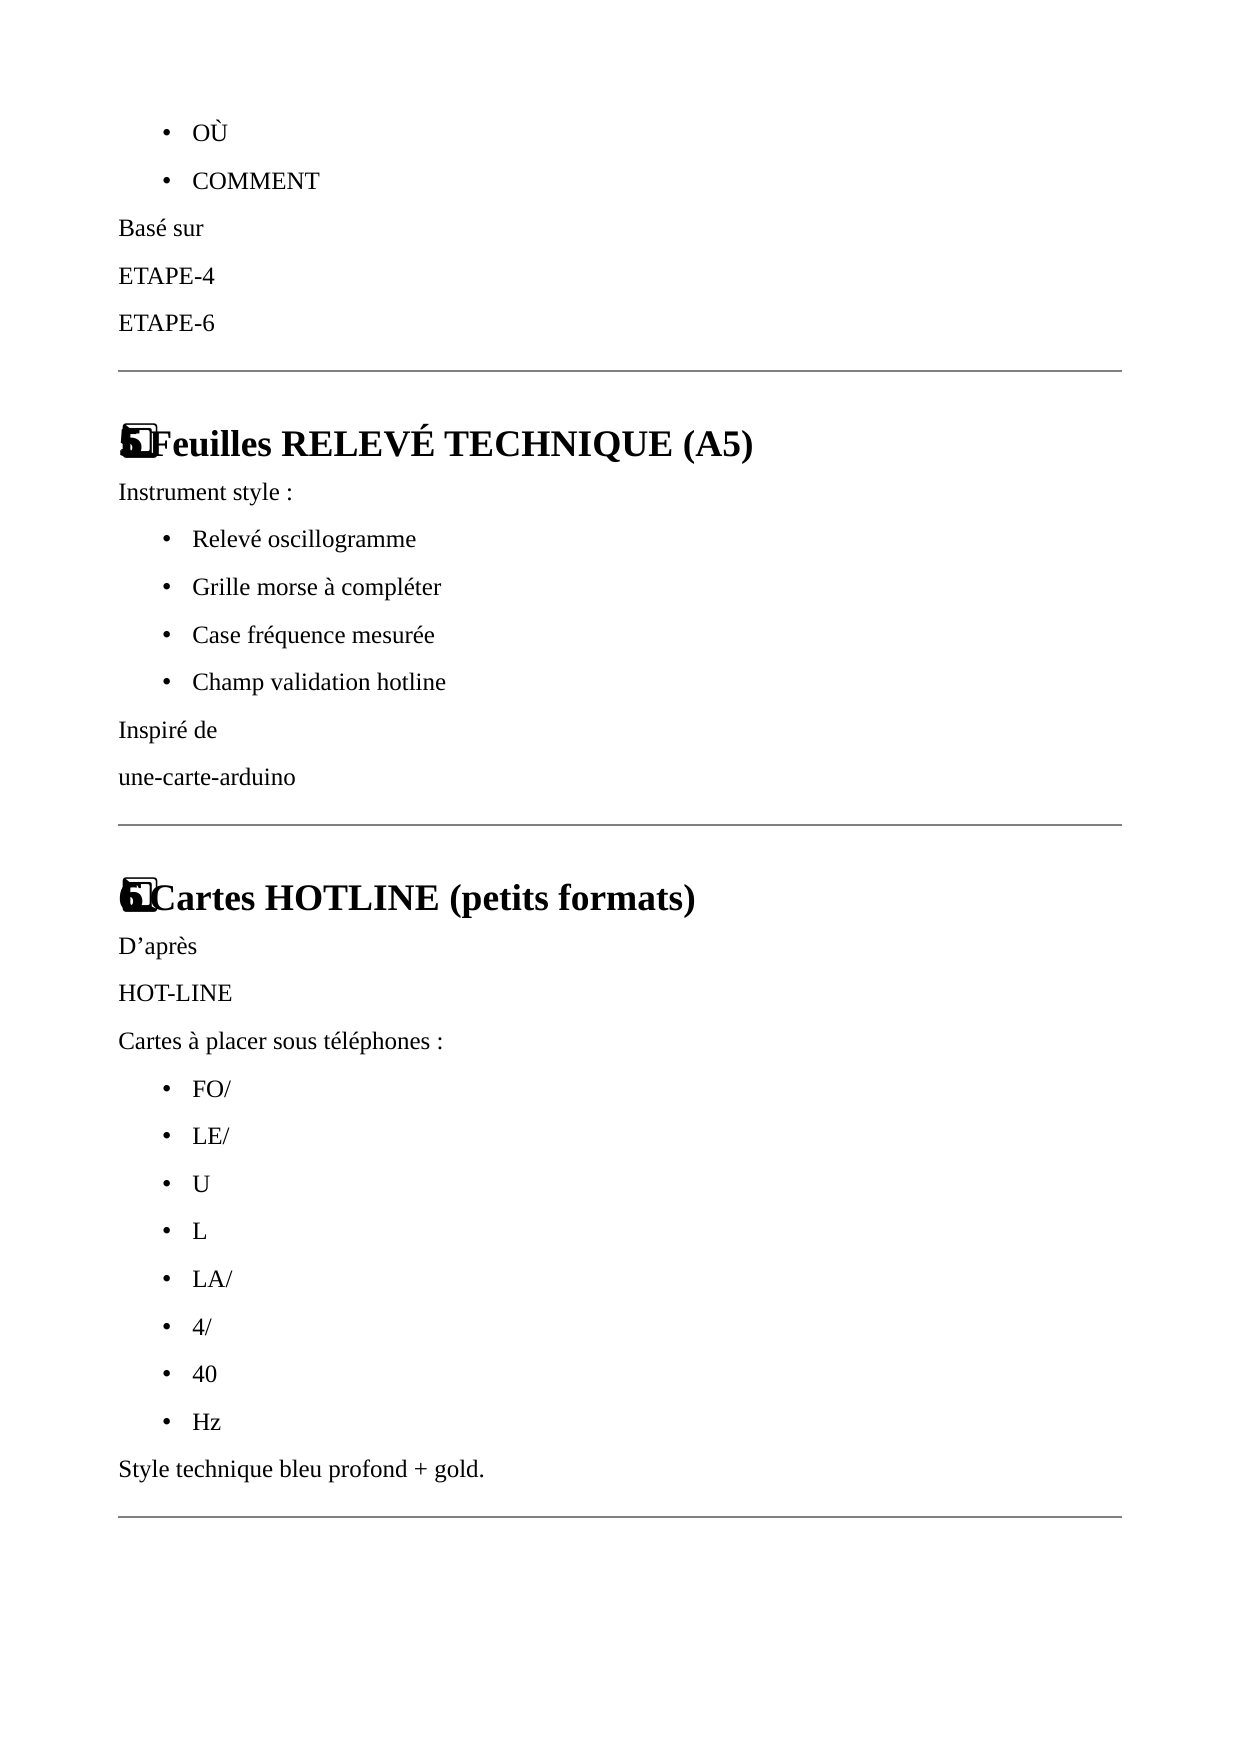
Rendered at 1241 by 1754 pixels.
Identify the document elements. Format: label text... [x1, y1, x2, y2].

list Grille morse à compléter [162, 572, 1122, 601]
text Cartes à placer sous téléphones : [118, 1026, 1122, 1055]
list 40 [162, 1359, 1122, 1388]
list FO/ [162, 1074, 1122, 1102]
list U [162, 1169, 1122, 1198]
list Champ validation hotline [162, 667, 1122, 696]
list LE/ [162, 1121, 1122, 1150]
list Relevé oscillogramme [162, 524, 1122, 553]
text Style technique bleu profond + gold. [118, 1454, 1122, 1483]
text Instrument style : [118, 477, 1122, 506]
text une-carte-arduino [118, 762, 1122, 791]
text HOT-LINE [118, 978, 1122, 1007]
list Case fréquence mesurée [162, 620, 1122, 648]
list COMMENT [162, 166, 1122, 194]
list OÙ [162, 118, 1122, 147]
list LA/ [162, 1264, 1122, 1293]
text ETAPE-6 [118, 308, 1122, 337]
subtitle 6️⃣ Cartes HOTLINE (petits formats) [118, 875, 1122, 918]
list 4/ [162, 1312, 1122, 1340]
text D’après [118, 931, 1122, 959]
text ETAPE-4 [118, 261, 1122, 290]
subtitle 5️⃣ Feuilles RELEVÉ TECHNIQUE (A5) [118, 421, 1122, 464]
text Basé sur [118, 213, 1122, 242]
list L [162, 1216, 1122, 1245]
text Inspiré de [118, 715, 1122, 744]
list Hz [162, 1407, 1122, 1436]
